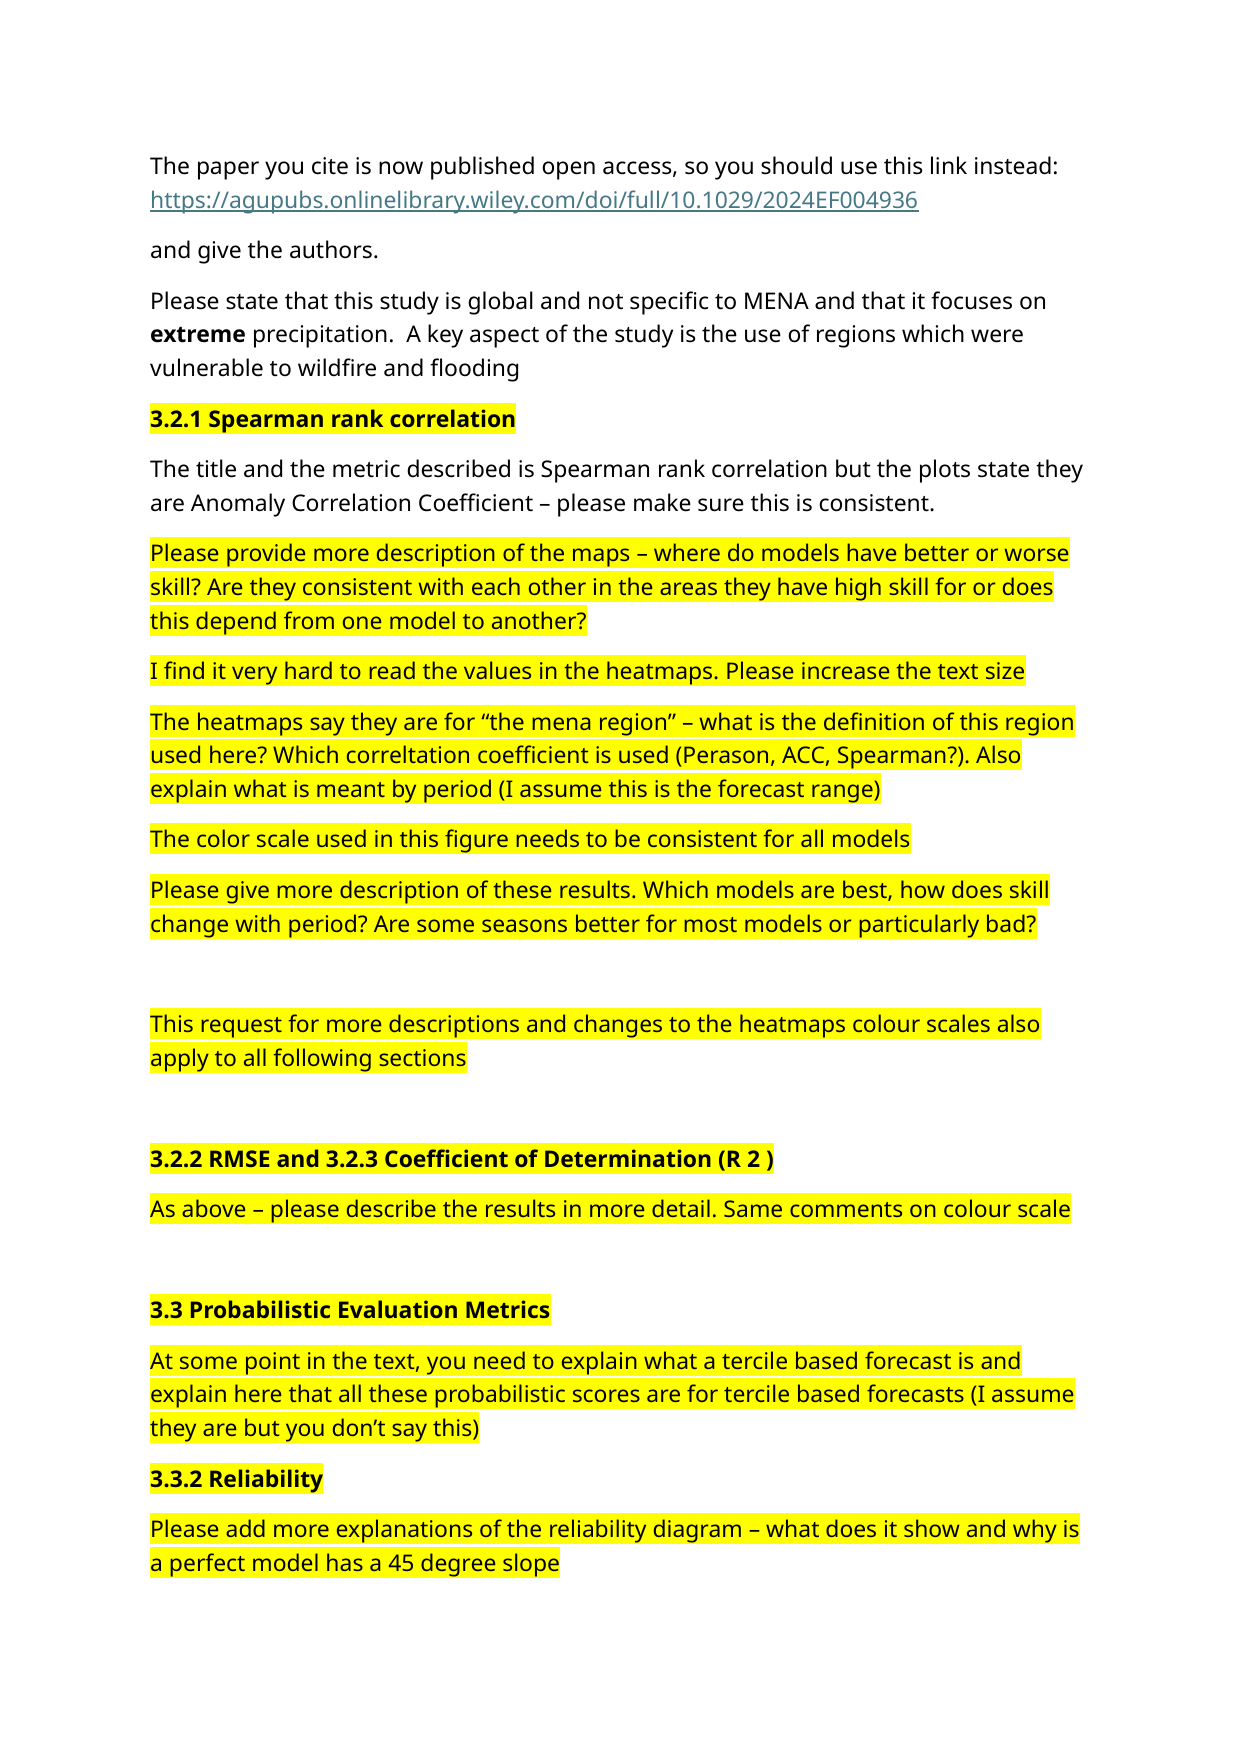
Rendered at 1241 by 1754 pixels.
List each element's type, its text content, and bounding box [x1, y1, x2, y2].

text The heatmaps say they are for “the mena region” – what is the definition of this region used here? Which correltation coefficient is used (Perason, ACC, Spearman?). Also explain what is meant by period (I assume this is the forecast range) [150, 705, 1090, 804]
text This request for more descriptions and changes to the heatmaps colour scales also apply to all following sections [150, 1008, 1090, 1073]
text Please provide more description of the maps – where do models have better or worse skill? Are they consistent with each other in the areas they have high skill for or does this depend from one model to another? [150, 537, 1090, 636]
text 3.3 Probabilistic Evaluation Metrics [150, 1294, 1090, 1325]
text At some point in the text, you need to explain what a tercile based forecast is and explain here that all these probabilistic scores are for tercile based forecasts (I assume they are but you don’t say this) [150, 1344, 1090, 1443]
text 3.2.1 Spearman rank correlation [150, 402, 1090, 434]
text The title and the metric described is Spearman rank correlation but the plots state they are Anomaly Correlation Coefficient – please make sure this is consistent. [150, 453, 1090, 518]
text As above – please describe the results in more detail. Same comments on colour scale [150, 1193, 1090, 1224]
text and give the authors. [150, 234, 1090, 265]
text Please give more description of these results. Which models are best, how does skill change with period? Are some seasons better for most models or particularly bad? [150, 874, 1090, 939]
text The color scale used in this figure needs to be consistent for all models [150, 823, 1090, 854]
text 3.2.2 RMSE and 3.2.3 Coefficient of Determination (R 2 ) [150, 1143, 1090, 1174]
text I find it very hard to read the values in the heatmaps. Please increase the text size [150, 655, 1090, 686]
text 3.3.2 Reliability [150, 1462, 1090, 1494]
text The paper you cite is now published open access, so you should use this link instead: https://agupubs.onlinelibrary.wiley.com/doi/full/10.1029/2024EF004936 [150, 150, 1090, 215]
text Please add more explanations of the reliability diagram – what does it show and why is a perfect model has a 45 degree slope [150, 1513, 1090, 1578]
text Please state that this study is global and not specific to MENA and that it focuses on extreme precipitation. A key aspect of the study is the use of regions which were vulnerable to wildfire and flooding [150, 284, 1090, 383]
